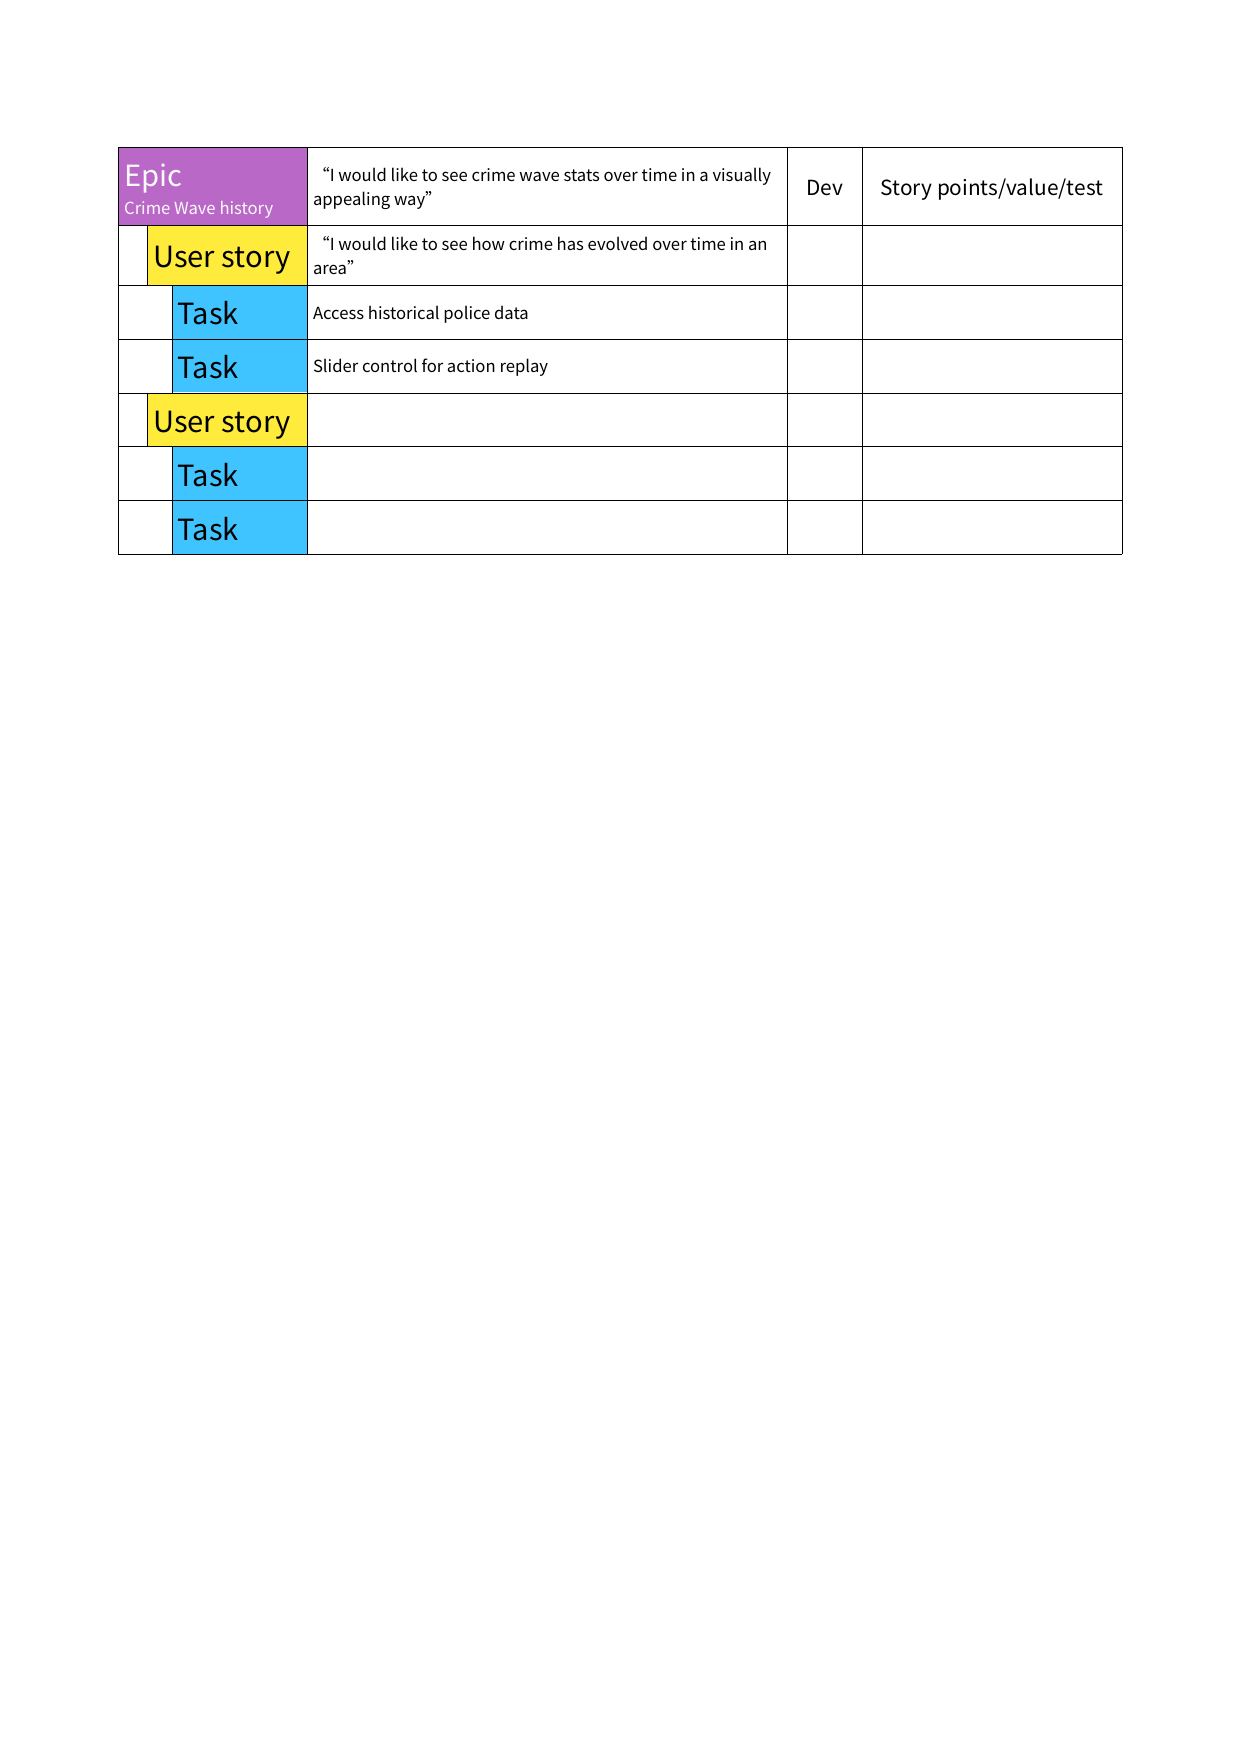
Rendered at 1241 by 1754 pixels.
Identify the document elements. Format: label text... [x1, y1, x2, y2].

table_cell [119, 340, 172, 392]
table_cell [788, 286, 862, 339]
table_header [863, 394, 1122, 446]
table_header User story [148, 394, 307, 446]
table_cell [308, 447, 787, 500]
table_cell Task [173, 286, 307, 339]
table_cell [119, 286, 172, 339]
table_cell [788, 340, 862, 392]
table_header [308, 394, 787, 446]
table_header [788, 394, 862, 446]
table_cell [119, 447, 172, 500]
table_cell Task [173, 501, 307, 554]
table_header Story points/value/test [863, 148, 1122, 225]
table_cell “I would like to see how crime has evolved over time in an area” [308, 226, 787, 285]
table_cell Access historical police data [308, 286, 787, 339]
table_header Dev [788, 148, 862, 225]
table_cell Task [173, 447, 307, 500]
table_header “I would like to see crime wave stats over time in a visually appealing way” [308, 148, 787, 225]
table_cell User story [148, 226, 307, 285]
table_cell [119, 226, 147, 285]
table_cell [788, 226, 862, 285]
table_cell [863, 340, 1122, 392]
table_cell [119, 501, 172, 554]
table_cell Slider control for action replay [308, 340, 787, 392]
table_cell [863, 226, 1122, 285]
table_cell [863, 447, 1122, 500]
table_cell [788, 501, 862, 554]
table_header [119, 394, 147, 446]
table_header Epic Crime Wave history [119, 148, 307, 225]
table_cell [863, 501, 1122, 554]
table_cell [863, 286, 1122, 339]
table_cell [308, 501, 787, 554]
table_cell [788, 447, 862, 500]
table_cell Task [173, 340, 307, 392]
